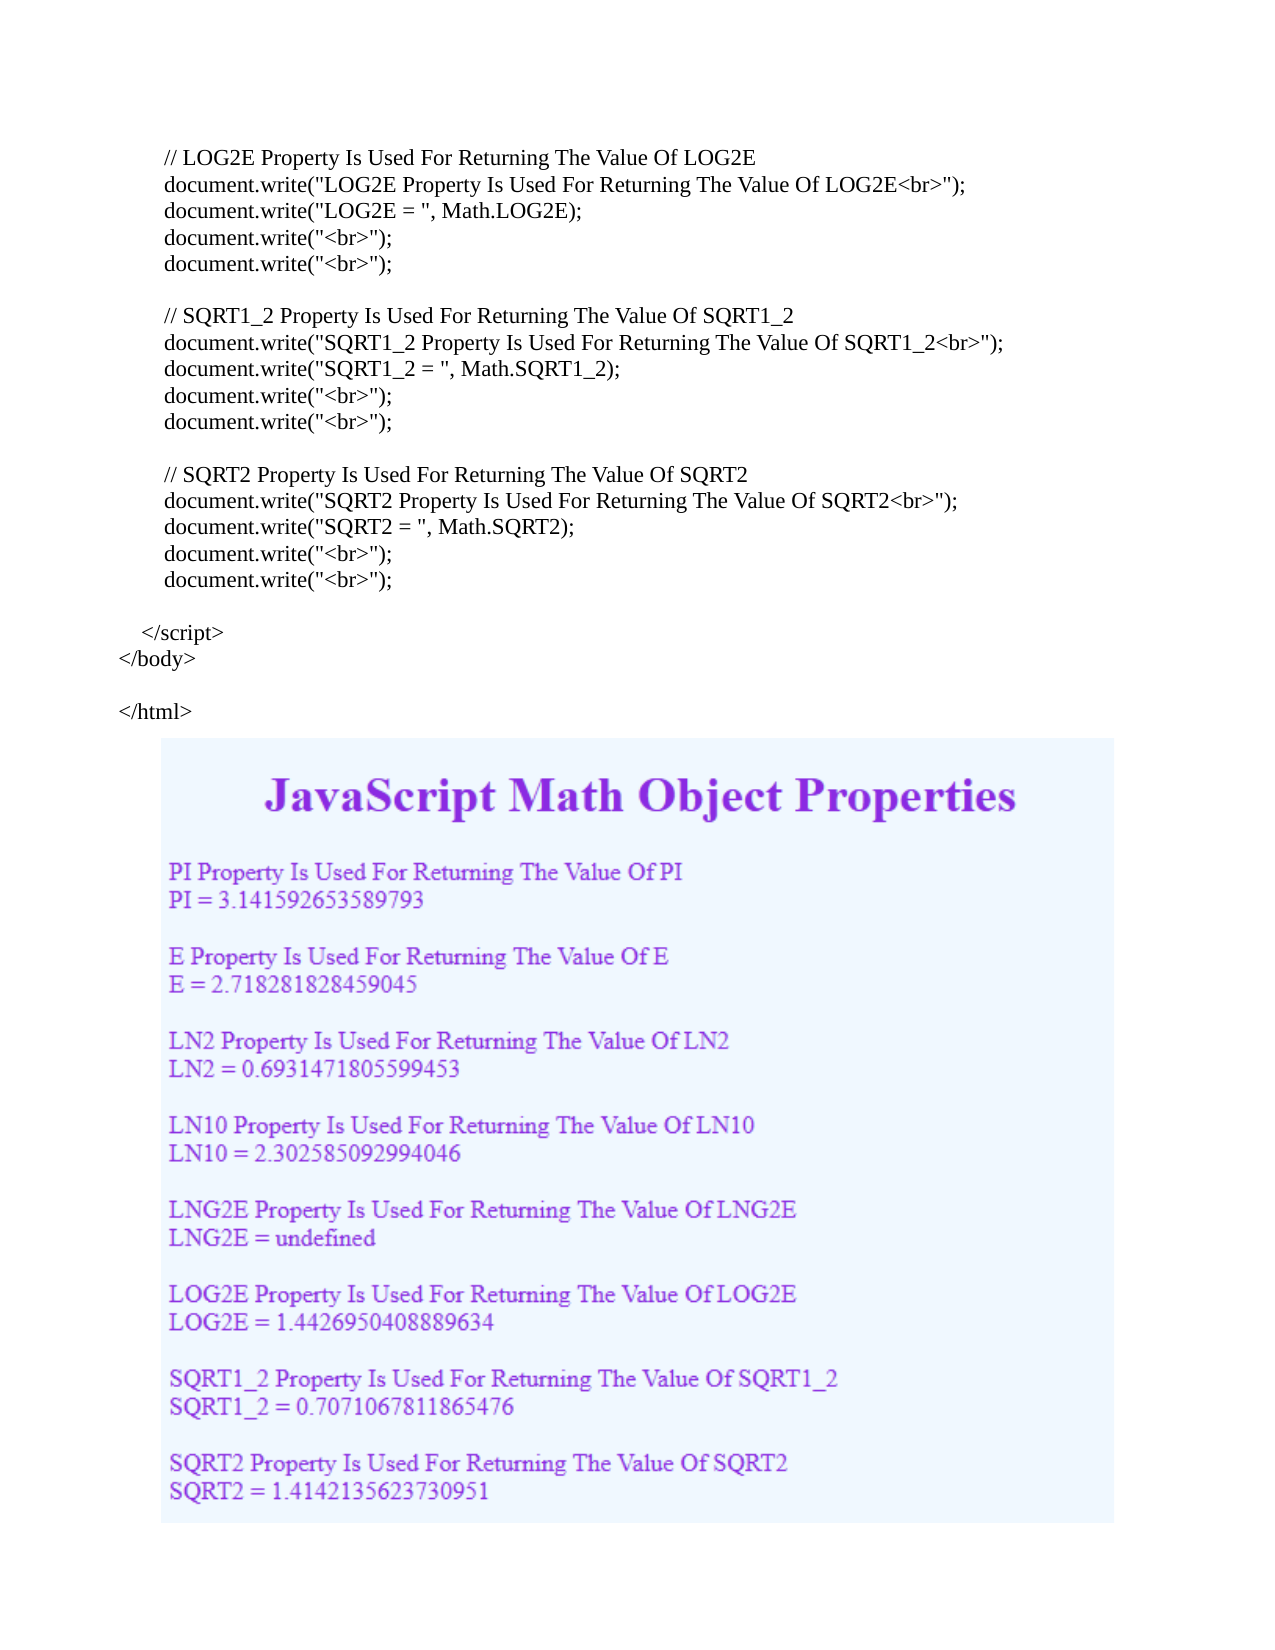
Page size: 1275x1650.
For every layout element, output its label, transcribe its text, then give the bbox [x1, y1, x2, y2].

text document.write("<br>"); [118, 223, 1157, 250]
text </html> [118, 698, 1157, 724]
text // SQRT2 Property Is Used For Returning The Value Of SQRT2 [118, 461, 1157, 487]
text document.write("SQRT2 Property Is Used For Returning The Value Of SQRT2<br>"); [118, 487, 1157, 513]
picture [161, 738, 1115, 1523]
text </body> [118, 645, 1157, 672]
text document.write("LOG2E = ", Math.LOG2E); [118, 197, 1157, 223]
text // SQRT1_2 Property Is Used For Returning The Value Of SQRT1_2 [118, 303, 1157, 329]
text document.write("SQRT1_2 Property Is Used For Returning The Value Of SQRT1_2<br>"); [118, 329, 1157, 355]
text document.write("<br>"); [118, 250, 1157, 276]
text document.write("<br>"); [118, 566, 1157, 592]
text document.write("SQRT2 = ", Math.SQRT2); [118, 513, 1157, 540]
text document.write("SQRT1_2 = ", Math.SQRT1_2); [118, 355, 1157, 382]
text document.write("<br>"); [118, 540, 1157, 566]
text document.write("LOG2E Property Is Used For Returning The Value Of LOG2E<br>"); [118, 171, 1157, 197]
text document.write("<br>"); [118, 382, 1157, 408]
text document.write("<br>"); [118, 408, 1157, 434]
text // LOG2E Property Is Used For Returning The Value Of LOG2E [118, 144, 1157, 171]
text </script> [118, 619, 1157, 645]
